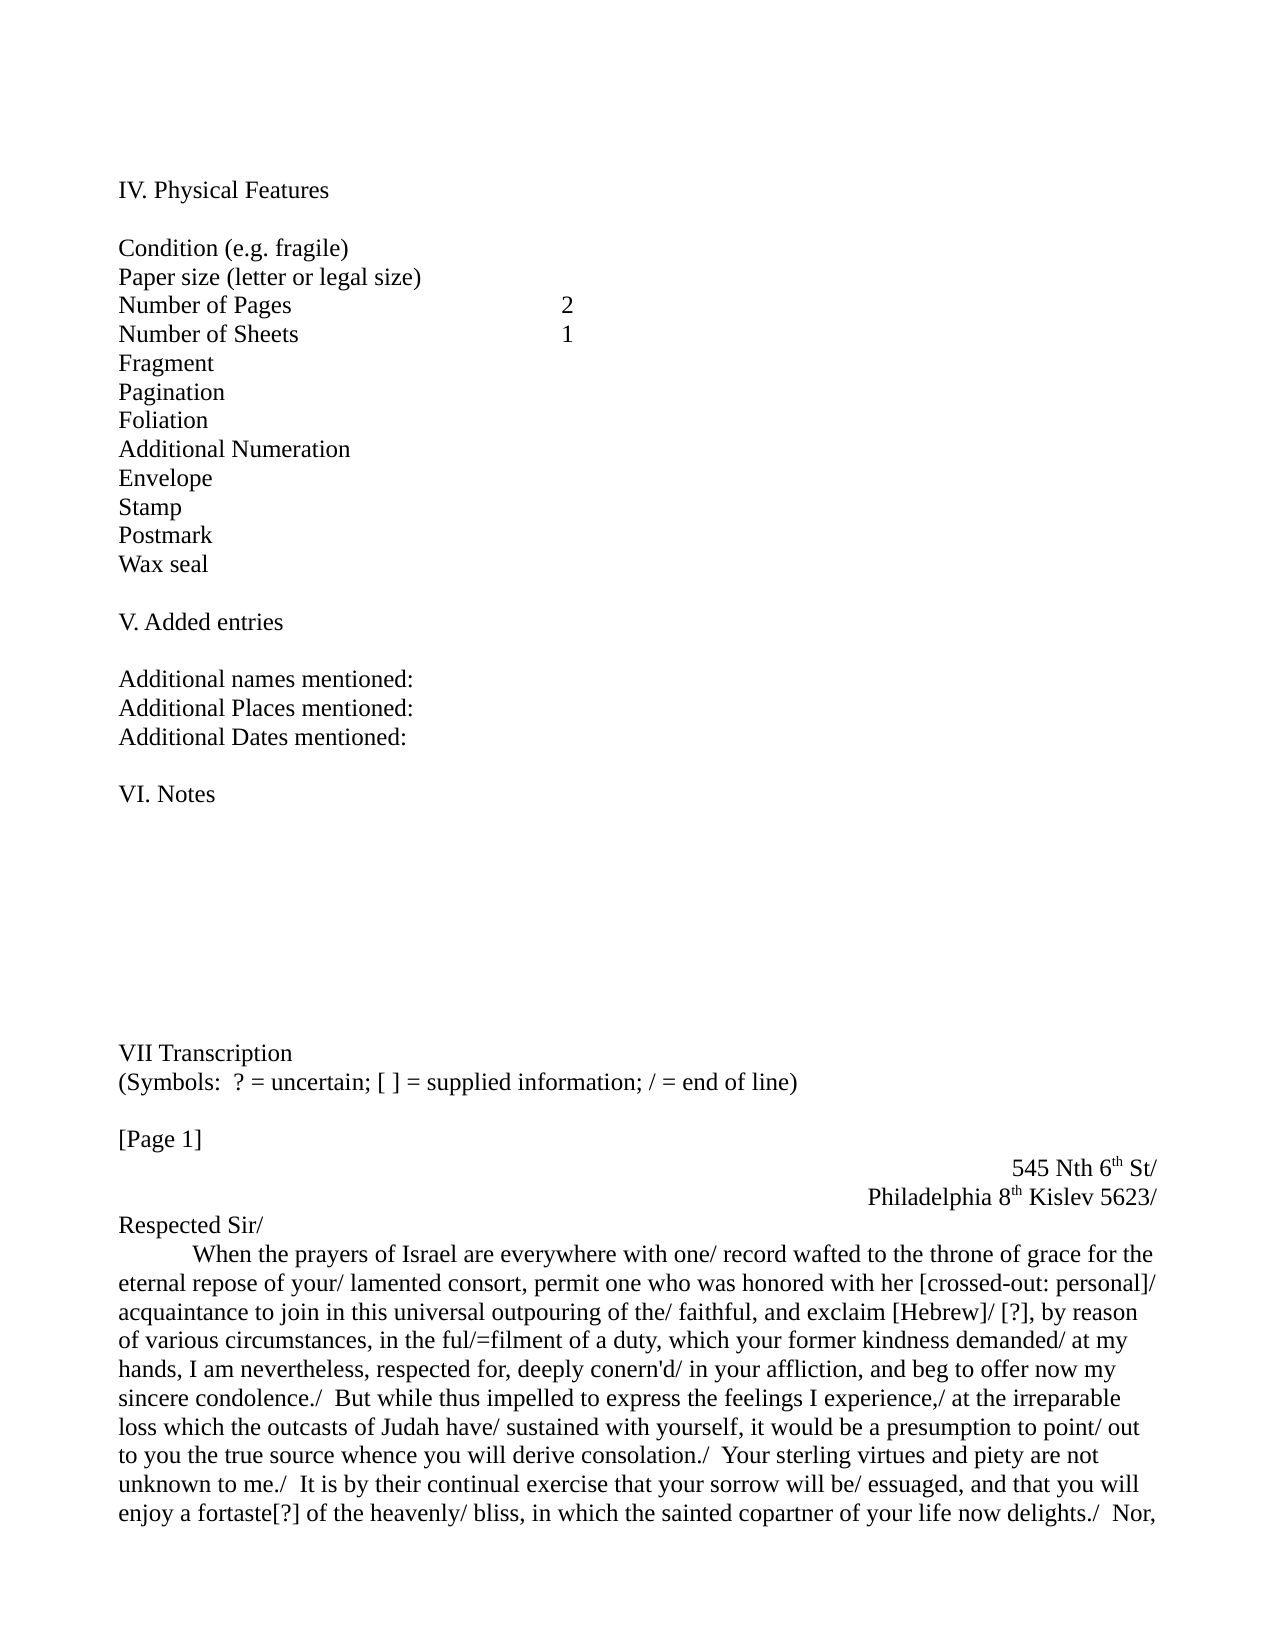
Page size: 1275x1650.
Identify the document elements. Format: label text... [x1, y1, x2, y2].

text VI. Notes [118, 779, 1157, 808]
text IV. Physical Features [118, 176, 1157, 204]
text VII Transcription [118, 1038, 1157, 1067]
text Additional Places mentioned: [118, 693, 1157, 722]
text Pagination [118, 377, 1157, 406]
text V. Added entries [118, 607, 1157, 636]
text Wax seal [118, 549, 1157, 578]
text Envelope [118, 463, 1157, 492]
text Respected Sir/ [118, 1211, 1157, 1239]
text Foliation [118, 406, 1157, 434]
text Paper size (letter or legal size) [118, 262, 1157, 291]
text Stamp [118, 492, 1157, 521]
text Additional Dates mentioned: [118, 722, 1157, 751]
text Philadelphia 8th Kislev 5623/ [118, 1182, 1157, 1211]
text Number of Sheets 1 [118, 319, 1157, 348]
text 545 Nth 6th St/ [118, 1153, 1157, 1182]
text (Symbols: ? = uncertain; [ ] = supplied information; / = end of line) [118, 1067, 1157, 1096]
text Additional Numeration [118, 434, 1157, 463]
text When the prayers of Israel are everywhere with one/ record wafted to the throne of grace for the eternal repose of your/ lamented consort, permit one who was honored with her [crossed-out: personal]/ acquaintance to join in this universal outpouring of the/ faithful, and exclaim [Hebrew]/ [?], by reason of various circumstances, in the ful/=filment of a duty, which your former kindness demanded/ at my hands, I am nevertheless, respected for, deeply conern'd/ in your affliction, and beg to offer now my sincere condolence./ But while thus impelled to express the feelings I experience,/ at the irreparable loss which the outcasts of Judah have/ sustained with yourself, it would be a presumption to point/ out to you the true source whence you will derive consolation./ Your sterling virtues and piety are not unknown to me./ It is by their continual exercise that your sorrow will be/ essuaged, and that you will enjoy a fortaste[?] of the heavenly/ bliss, in which the sainted copartner of your life now delights./ Nor, [118, 1239, 1157, 1527]
text [Page 1] [118, 1124, 1157, 1153]
text Fragment [118, 348, 1157, 377]
text Additional names mentioned: [118, 664, 1157, 693]
text Condition (e.g. fragile) [118, 233, 1157, 262]
text Number of Pages 2 [118, 291, 1157, 319]
text Postmark [118, 521, 1157, 549]
